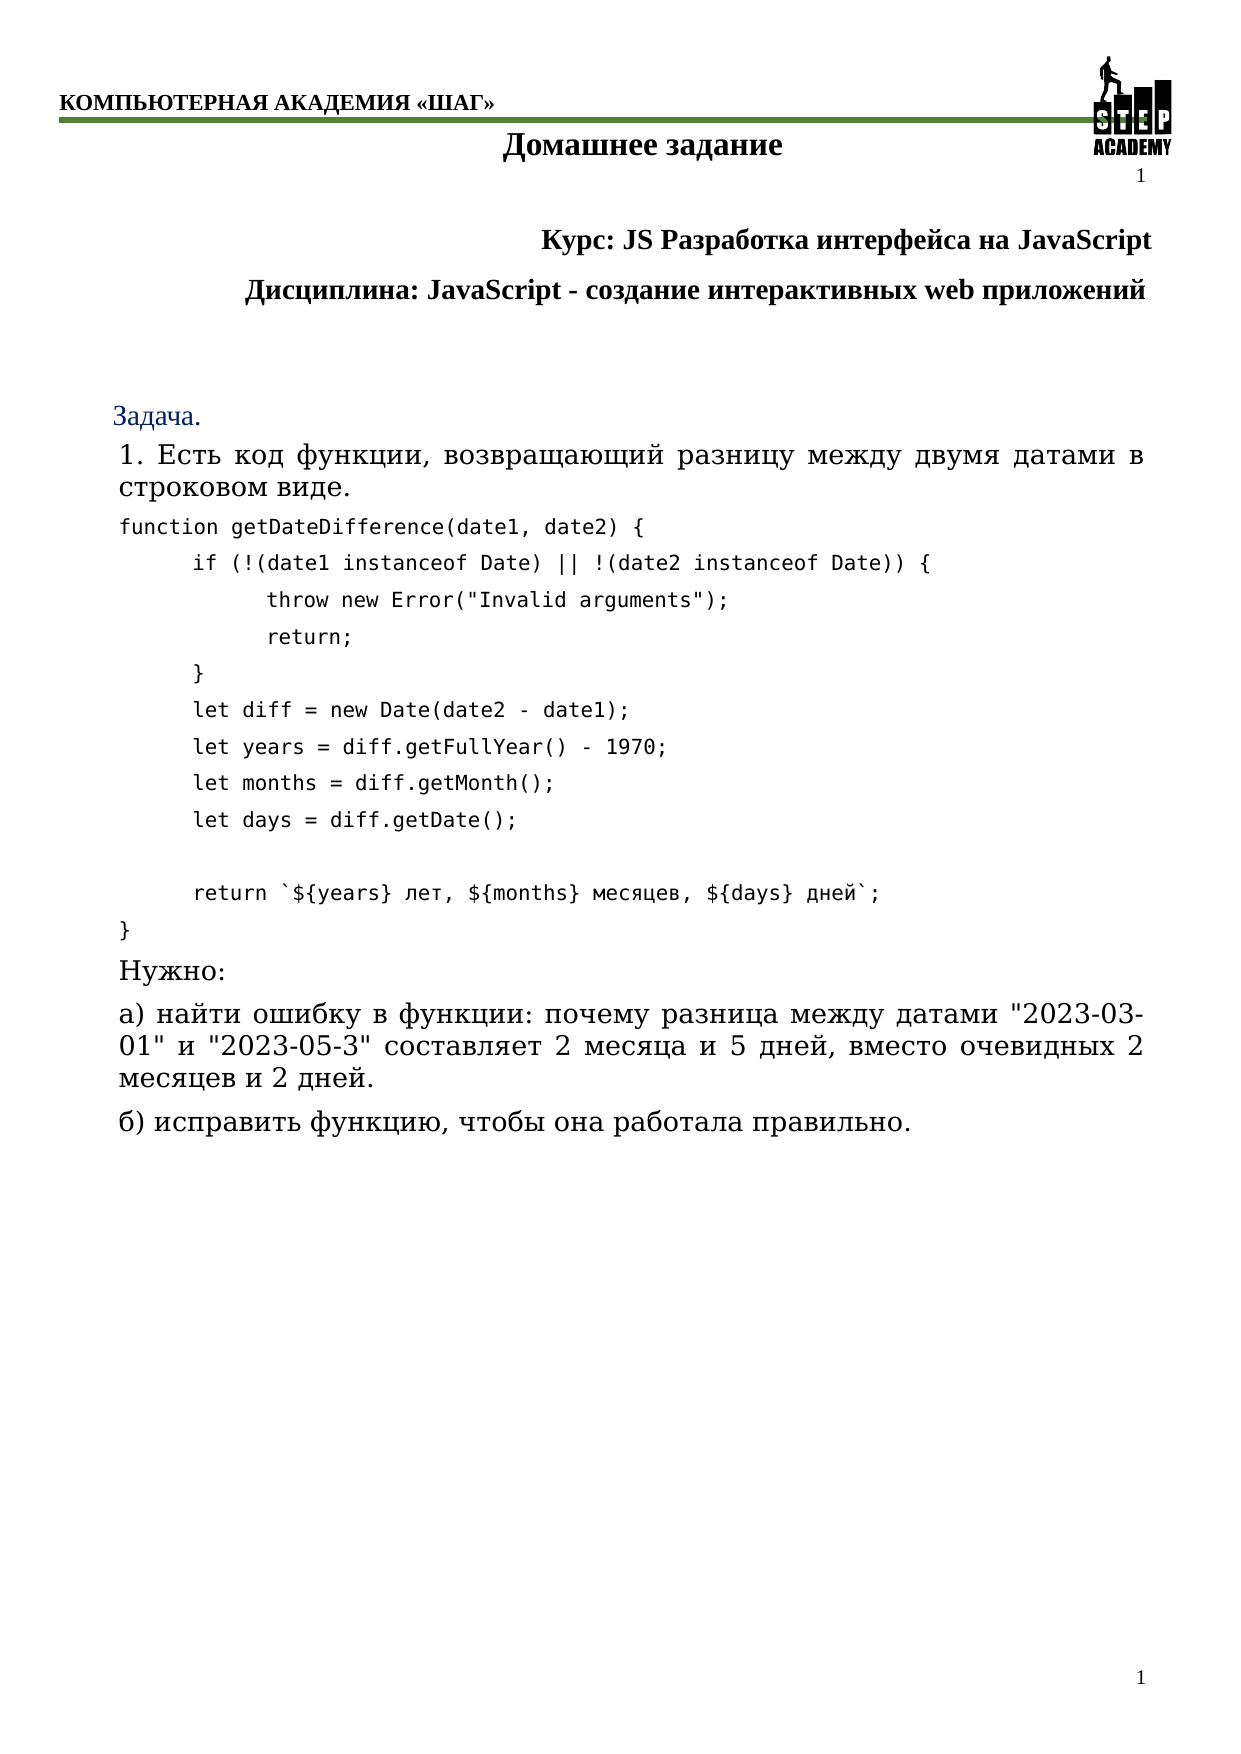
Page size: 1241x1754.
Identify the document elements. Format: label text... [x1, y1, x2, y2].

text Дисциплина: JavaScript - создание интерактивных web приложений [192, 272, 1146, 306]
text let years = diff.getFullYear() - 1970; [118, 735, 1146, 759]
text Курс: JS Разработка интерфейса на JavaScript [236, 222, 1152, 256]
text Нужно: [118, 955, 1146, 986]
text if (!(date1 instanceof Date) || !(date2 instanceof Date)) { [118, 551, 1146, 576]
text Домашнее задание [192, 125, 1146, 163]
text 1. Есть код функции, возвращающий разницу между двумя датами в строковом виде. [118, 439, 1146, 502]
text let diff = new Date(date2 - date1); [118, 698, 1146, 722]
text return; [118, 625, 1146, 649]
text let days = diff.getDate(); [118, 808, 1146, 832]
text 1 [192, 163, 1146, 187]
picture [1154, 137, 1173, 156]
text Задача. [112, 398, 1146, 431]
text б) исправить функцию, чтобы она работала правильно. [118, 1106, 1146, 1137]
text } [118, 918, 1146, 942]
text а) найти ошибку в функции: почему разница между датами "2023-03-01" и "2023-05-3" составляет 2 месяца и 5 дней, вместо очевидных 2 месяцев и 2 дней. [118, 999, 1146, 1093]
text throw new Error("Invalid arguments"); [118, 588, 1146, 612]
text } [118, 661, 1146, 686]
text let months = diff.getMonth(); [118, 771, 1146, 796]
text КОМПЬЮТЕРНАЯ АКАДЕМИЯ «ШАГ» [59, 89, 1152, 117]
text function getDateDifference(date1, date2) { [118, 515, 1146, 539]
text return `${years} лет, ${months} месяцев, ${days} дней`; [118, 881, 1146, 906]
